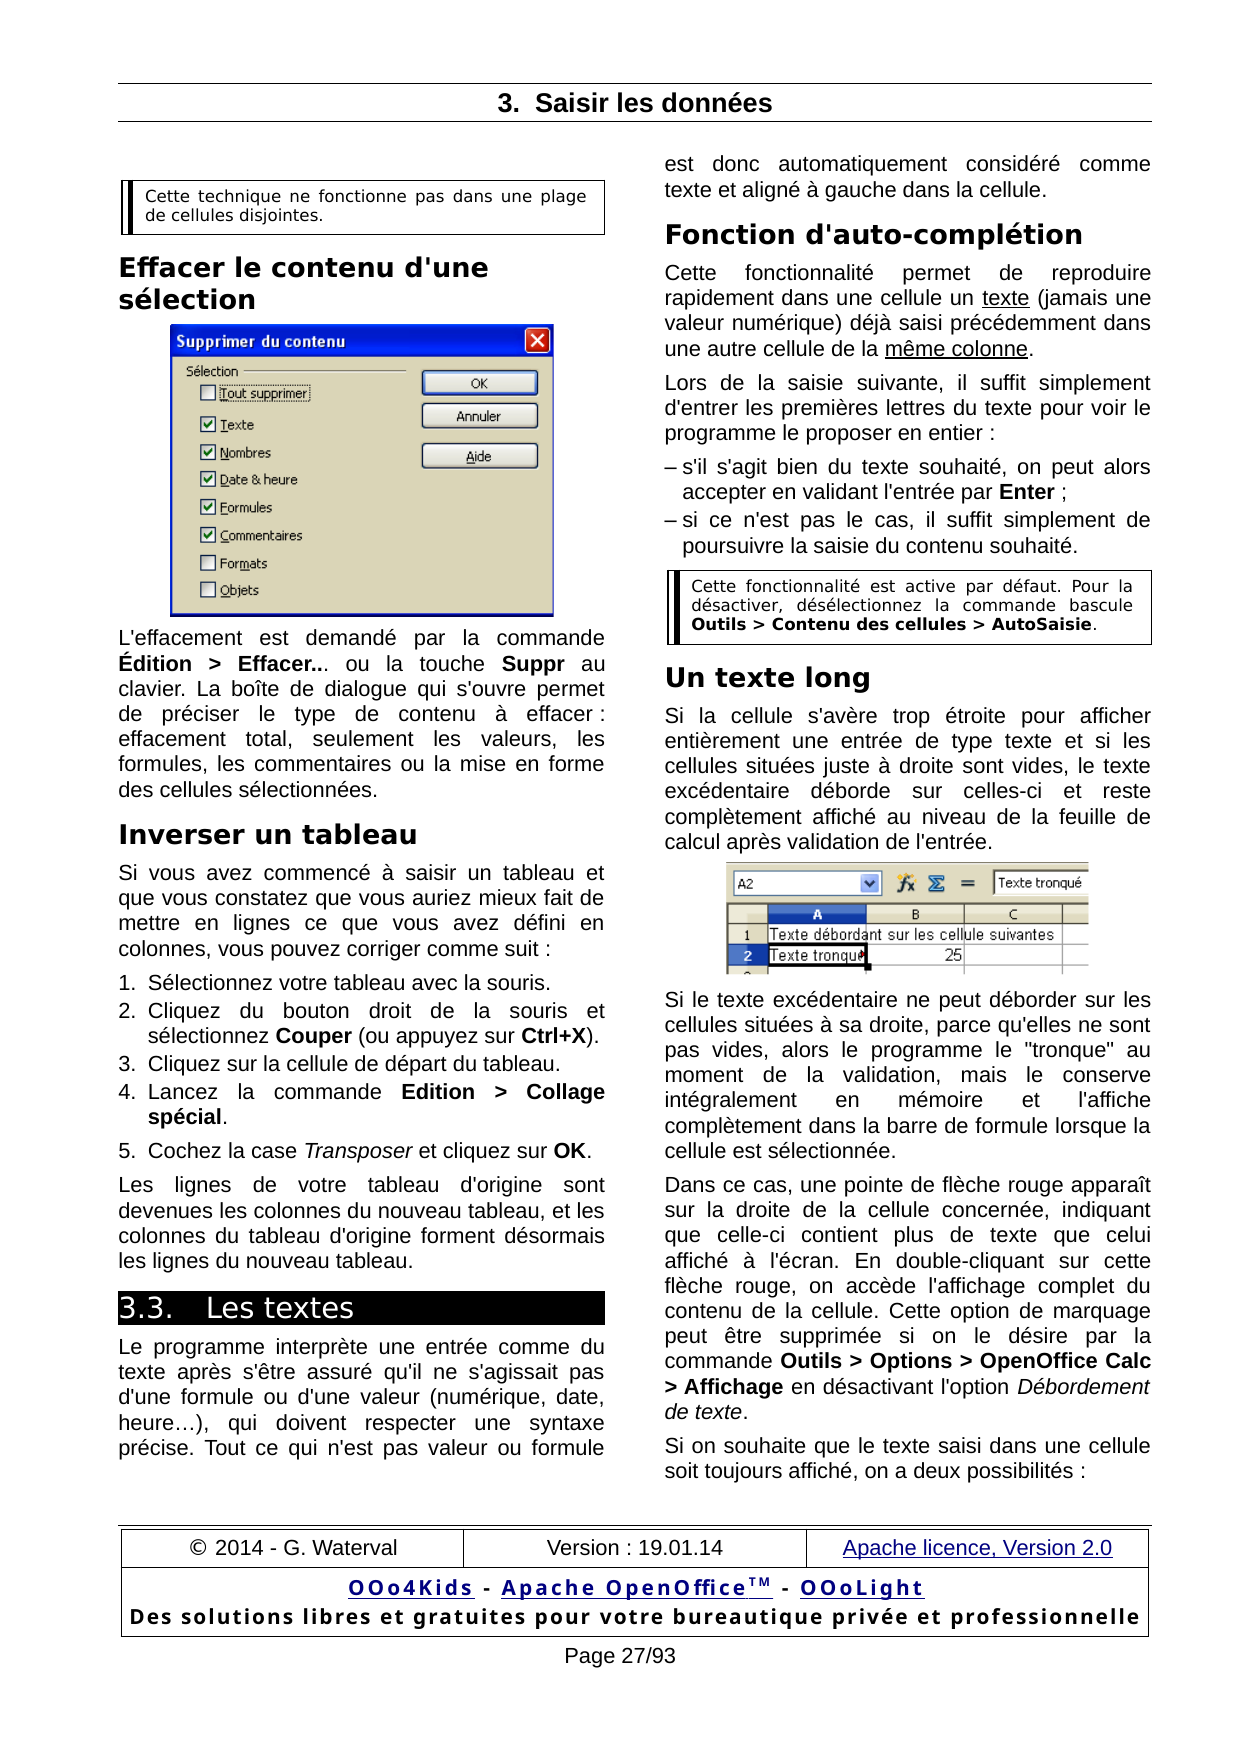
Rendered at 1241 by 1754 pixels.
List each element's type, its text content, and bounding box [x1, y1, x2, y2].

list si ce n'est pas le cas, il suffit simplement de poursuivre la saisie du contenu souhaité. [664, 507, 1152, 558]
text Si vous avez commencé à saisir un tableau et que vous constatez que vous auriez mieux fait de mettre en lignes ce que vous avez défini en colonnes, vous pouvez corriger comme suit : [118, 860, 605, 961]
text Cette fonctionnalité permet de reproduire rapidement dans une cellule un texte (jamais une valeur numérique) déjà saisi précédemment dans une autre cellule de la même colonne. [664, 260, 1152, 361]
text Si la cellule s'avère trop étroite pour afficher entièrement une entrée de type texte et si les cellules situées juste à droite sont vides, le texte excédentaire déborde sur celles-ci et reste complètement affiché au niveau de la feuille de calcul après validation de l'entrée. [664, 703, 1152, 854]
list Cliquez sur la cellule de départ du tableau. [118, 1051, 605, 1076]
text est donc automatiquement considéré comme texte et aligné à gauche dans la cellule. [664, 151, 1152, 202]
list Sélectionnez votre tableau avec la souris. [118, 969, 605, 995]
text Si on souhaite que le texte saisi dans une cellule soit toujours affiché, on a deux possibilités : [664, 1433, 1152, 1483]
subtitle Inverser un tableau [118, 819, 605, 851]
list s'il s'agit bien du texte souhaité, on peut alors accepter en validant l'entrée par Enter ; [664, 454, 1152, 504]
list Cochez la case Transposer et cliquez sur OK. [118, 1138, 605, 1163]
text Le programme interprète une entrée comme du texte après s'être assuré qu'il ne s'agissait pas d'une formule ou d'une valeur (numérique, date, heure…), qui doivent respecter une syntaxe précise. Tout ce qui n'est pas valeur ou formule [118, 1334, 605, 1460]
table_header Cette technique ne fonctionne pas dans une plage de cellules disjointes. [133, 181, 604, 234]
list Cliquez du bouton droit de la souris et sélectionnez Couper (ou appuyez sur Ctrl+X). [118, 998, 605, 1048]
subtitle Fonction d'auto-complétion [664, 219, 1152, 251]
subtitle Effacer le contenu d'une sélection [118, 253, 605, 316]
text Lors de la saisie suivante, il suffit simplement d'entrer les premières lettres du texte pour voir le programme le proposer en entier : [664, 369, 1152, 445]
subtitle Un texte long [664, 662, 1152, 694]
text Les lignes de votre tableau d'origine sont devenues les colonnes du nouveau tableau, et les colonnes du tableau d'origine forment désormais les lignes du nouveau tableau. [118, 1172, 605, 1273]
subtitle Les textes [118, 1291, 605, 1325]
text Si le texte excédentaire ne peut déborder sur les cellules situées à sa droite, parce qu'elles ne sont pas vides, alors le programme le "tronque" au moment de la validation, mais le conserve intégralement en mémoire et l'affiche complètement dans la barre de formule lorsque la cellule est sélectionnée. [664, 987, 1152, 1163]
list Lancez la commande Edition > Collage spécial. [118, 1079, 605, 1129]
table_header Cette fonctionnalité est active par défaut. Pour la désactiver, désélectionnez la commande bascule Outils > Contenu des cellules > AutoSaisie. [680, 571, 1151, 643]
text Dans ce cas, une pointe de flèche rouge apparaît sur la droite de la cellule concernée, indiquant que celle-ci contient plus de texte que celui affiché à l'écran. En double-cliquant sur cette flèche rouge, on accède l'affichage complet du contenu de la cellule. Cette option de marquage peut être supprimée si on le désire par la commande Outils > Options > OpenOffice Calc > Affichage en désactivant l'option Débordement de texte. [664, 1172, 1152, 1424]
text L'effacement est demandé par la commande Édition > Effacer... ou la touche Suppr au clavier. La boîte de dialogue qui s'ouvre permet de préciser le type de contenu à effacer : effacement total, seulement les valeurs, les formules, les commentaires ou la mise en forme des cellules sélectionnées. [118, 625, 605, 802]
